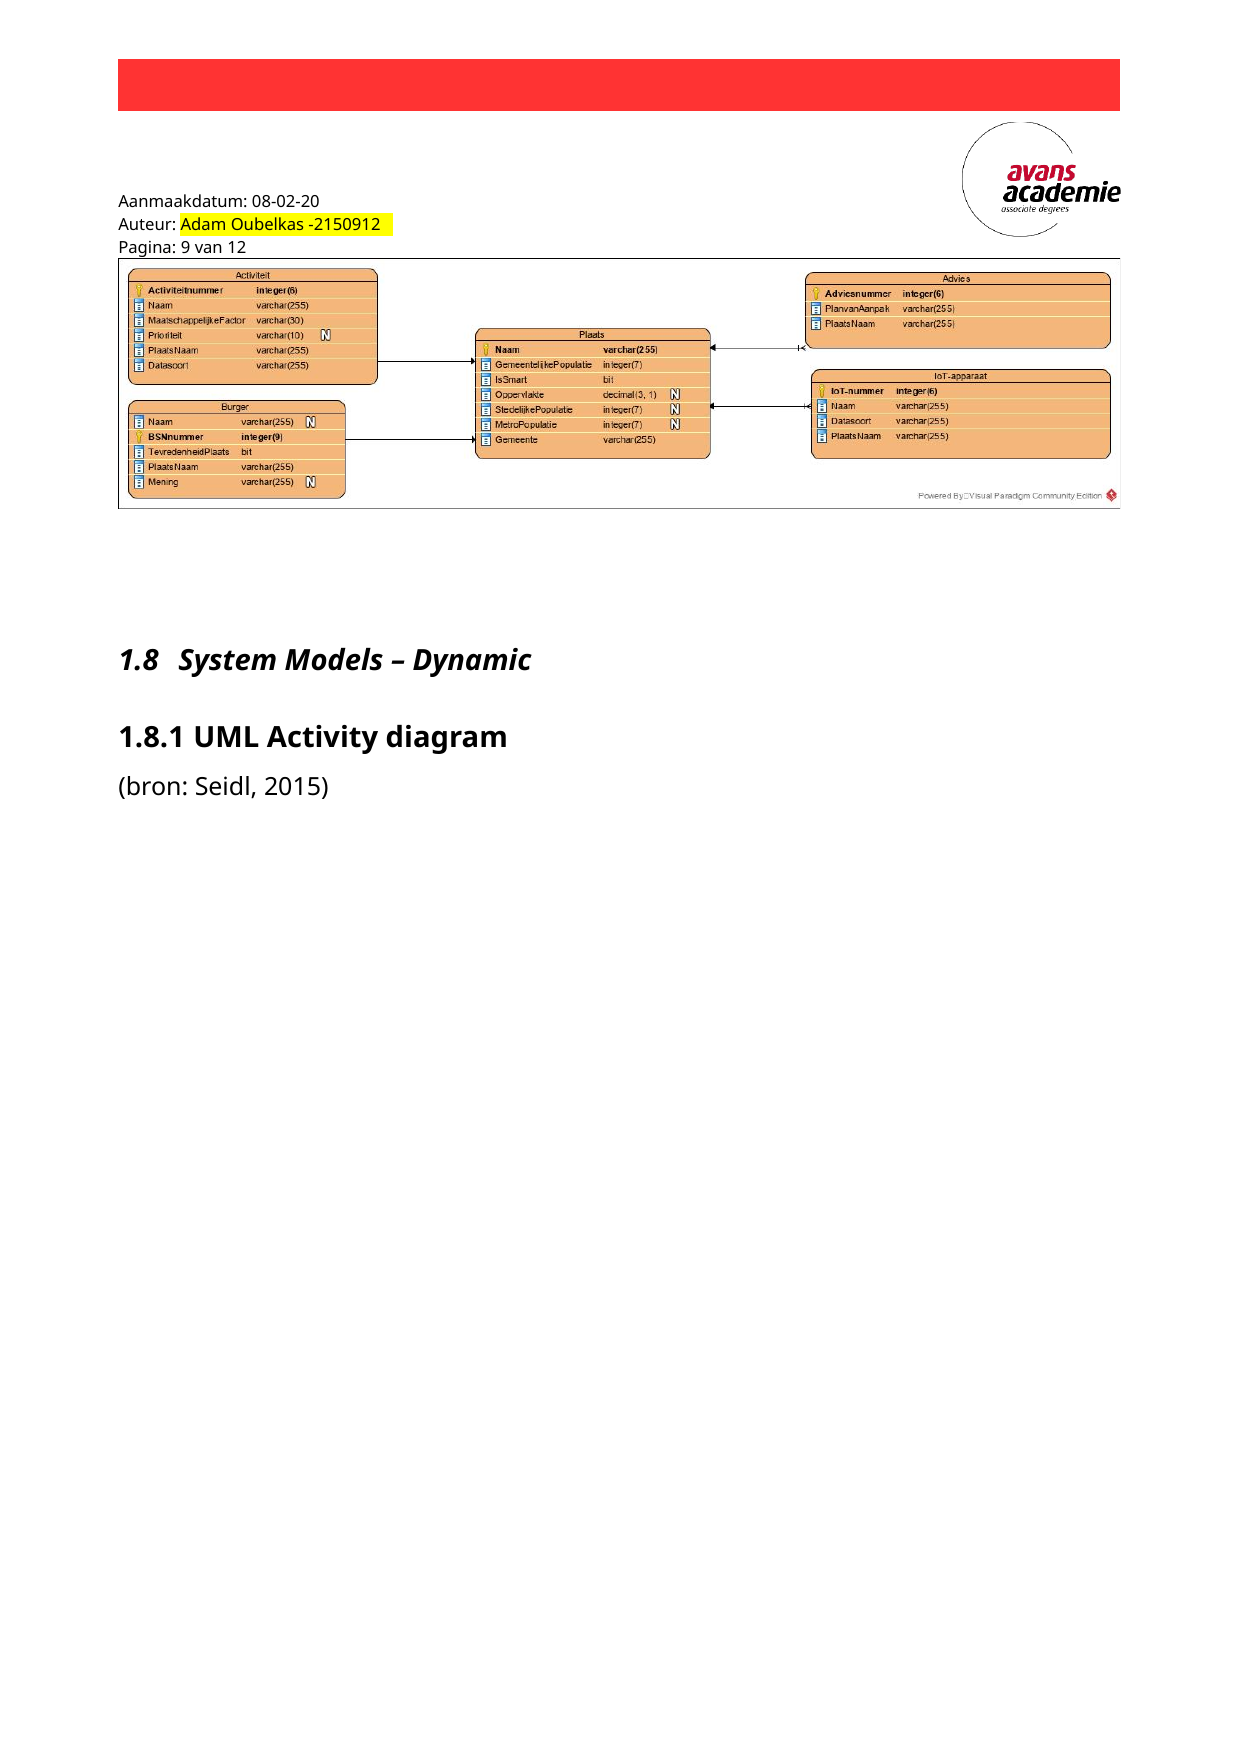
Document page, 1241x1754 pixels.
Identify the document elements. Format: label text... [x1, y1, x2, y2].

subtitle UML Activity diagram [118, 717, 1122, 756]
subtitle System Models – Dynamic [118, 639, 1122, 679]
text (bron: Seidl, 2015) [118, 769, 1122, 803]
